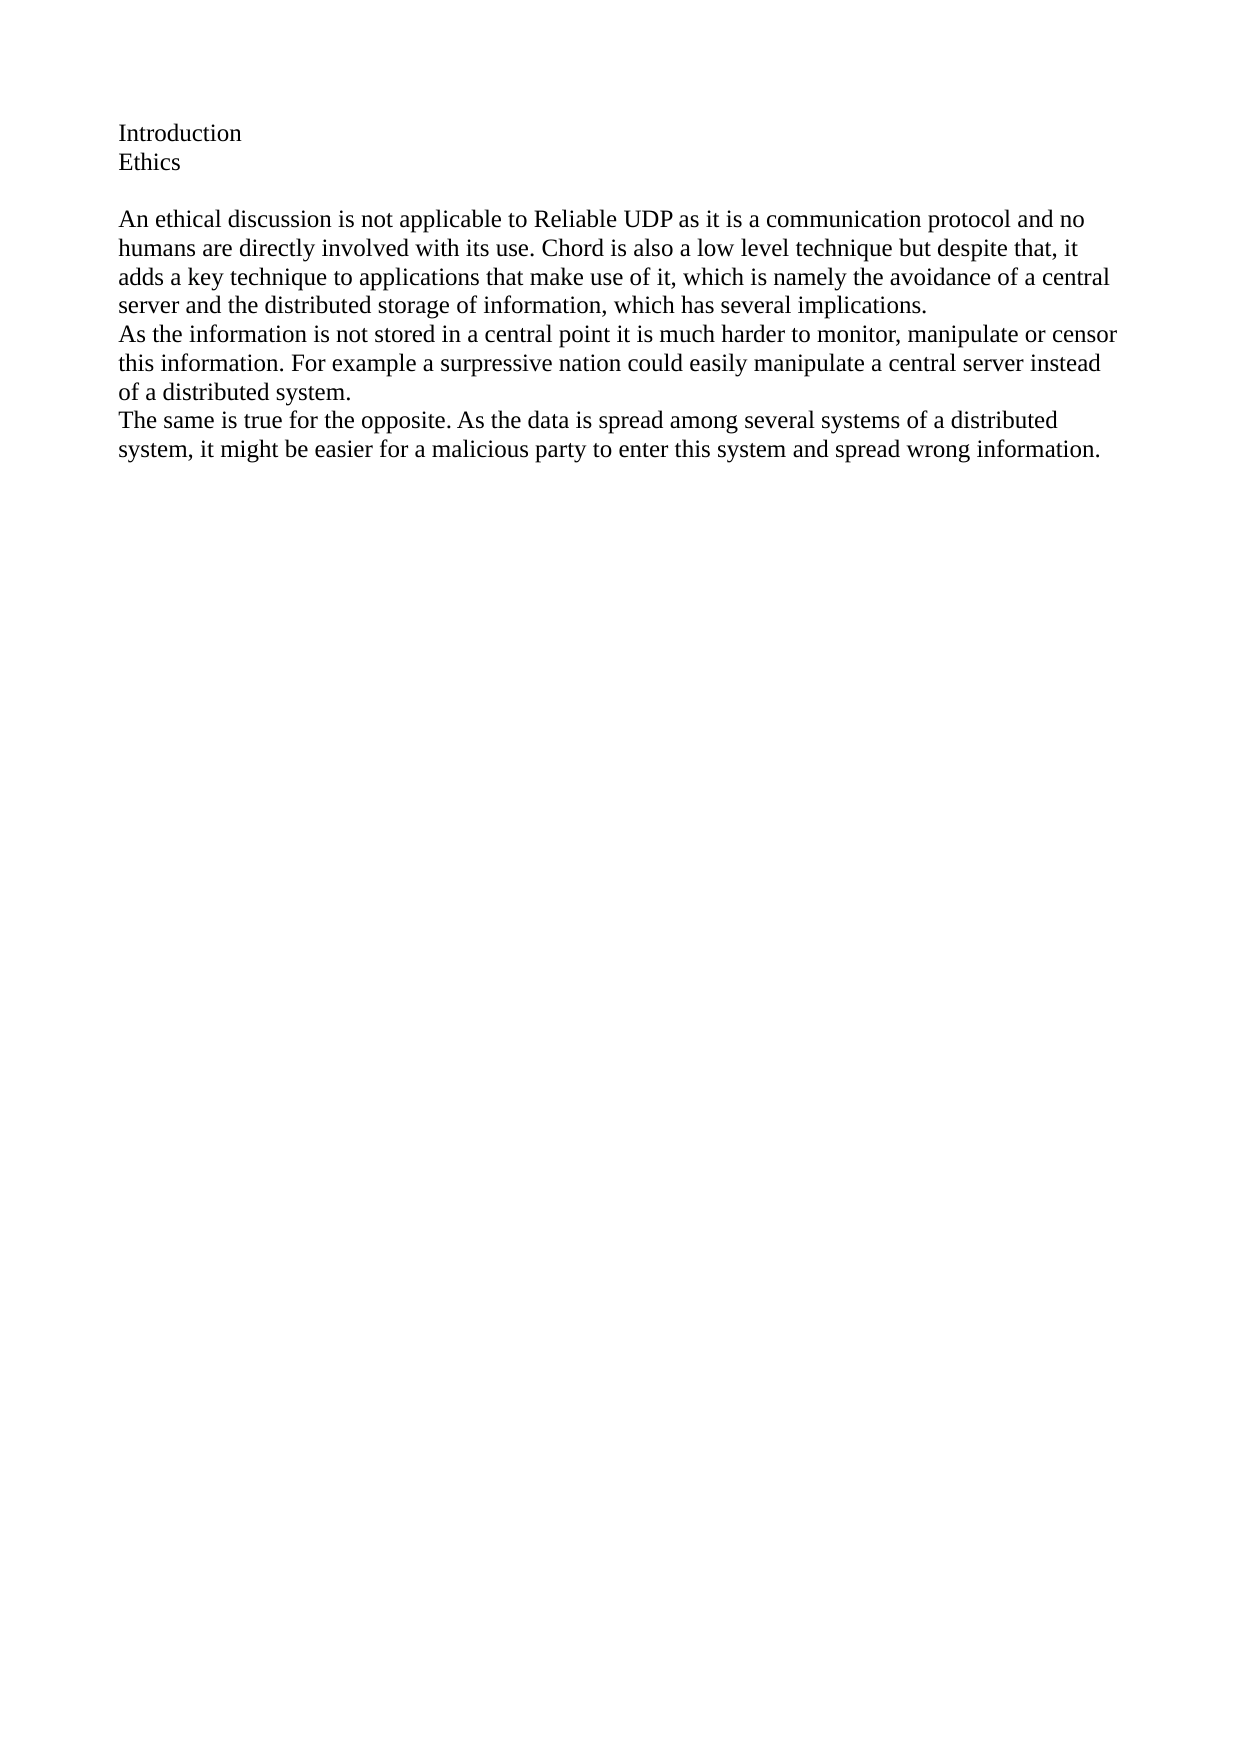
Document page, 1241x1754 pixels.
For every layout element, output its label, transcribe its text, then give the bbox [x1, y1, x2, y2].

text Introduction [118, 118, 1122, 147]
text As the information is not stored in a central point it is much harder to monitor, manipulate or censor this information. For example a surpressive nation could easily manipulate a central server instead of a distributed system. [118, 319, 1122, 406]
text Ethics [118, 147, 1122, 176]
text An ethical discussion is not applicable to Reliable UDP as it is a communication protocol and no humans are directly involved with its use. Chord is also a low level technique but despite that, it adds a key technique to applications that make use of it, which is namely the avoidance of a central server and the distributed storage of information, which has several implications. [118, 204, 1122, 319]
text The same is true for the opposite. As the data is spread among several systems of a distributed system, it might be easier for a malicious party to enter this system and spread wrong information. [118, 406, 1122, 463]
